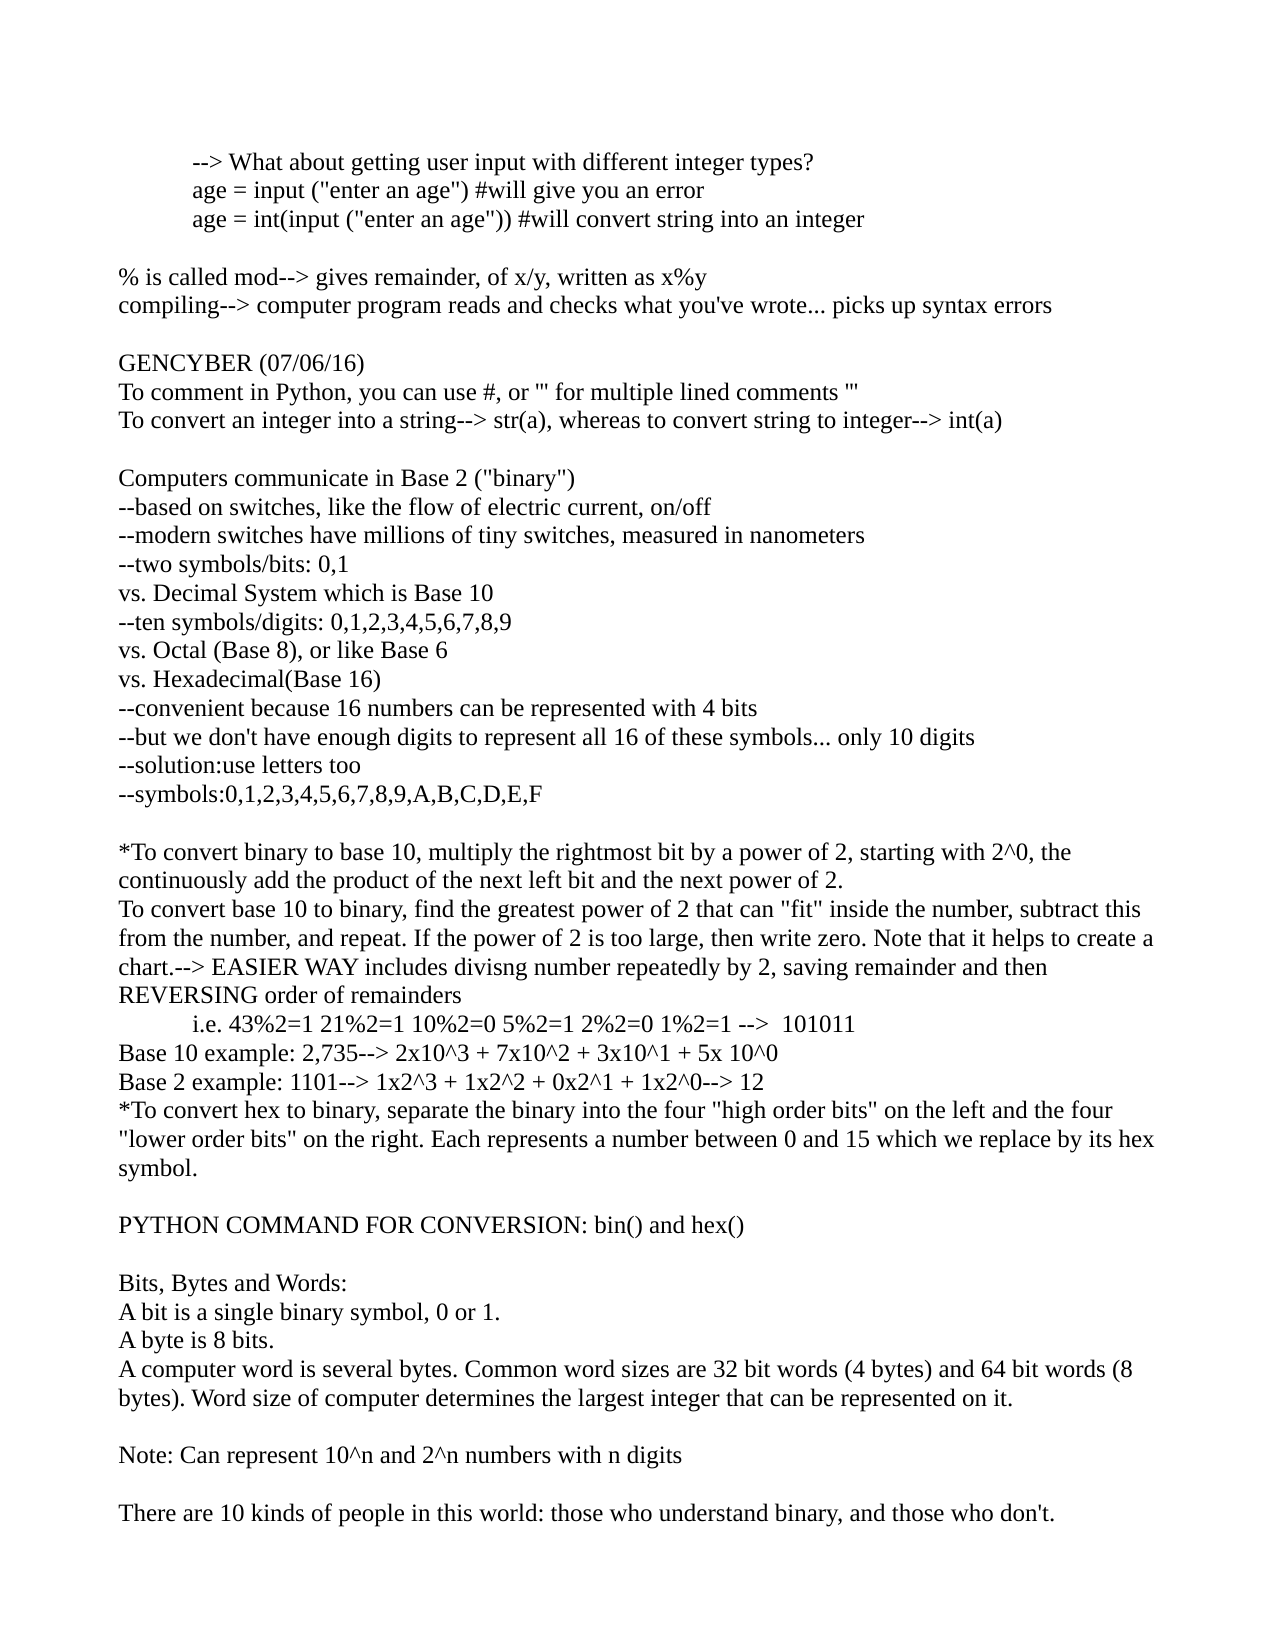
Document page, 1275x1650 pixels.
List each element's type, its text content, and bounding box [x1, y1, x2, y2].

text % is called mod--> gives remainder, of x/y, written as x%y [118, 262, 1157, 291]
text compiling--> computer program reads and checks what you've wrote... picks up syntax errors [118, 291, 1157, 319]
text vs. Octal (Base 8), or like Base 6 [118, 636, 1157, 664]
text GENCYBER (07/06/16) [118, 348, 1157, 377]
text *To convert binary to base 10, multiply the rightmost bit by a power of 2, starting with 2^0, the continuously add the product of the next left bit and the next power of 2. [118, 837, 1157, 894]
text --symbols:0,1,2,3,4,5,6,7,8,9,A,B,C,D,E,F [118, 779, 1157, 808]
text A bit is a single binary symbol, 0 or 1. [118, 1297, 1157, 1326]
text --modern switches have millions of tiny switches, measured in nanometers [118, 521, 1157, 549]
text age = int(input ("enter an age")) #will convert string into an integer [118, 204, 1157, 233]
text i.e. 43%2=1 21%2=1 10%2=0 5%2=1 2%2=0 1%2=1 --> 101011 [118, 1009, 1157, 1038]
text To convert an integer into a string--> str(a), whereas to convert string to integer--> int(a) [118, 406, 1157, 434]
text --> What about getting user input with different integer types? [118, 147, 1157, 176]
text --ten symbols/digits: 0,1,2,3,4,5,6,7,8,9 [118, 607, 1157, 636]
text --but we don't have enough digits to represent all 16 of these symbols... only 10 digits [118, 722, 1157, 751]
text --convenient because 16 numbers can be represented with 4 bits [118, 693, 1157, 722]
text --based on switches, like the flow of electric current, on/off [118, 492, 1157, 521]
text Base 10 example: 2,735--> 2x10^3 + 7x10^2 + 3x10^1 + 5x 10^0 [118, 1038, 1157, 1067]
text A byte is 8 bits. [118, 1326, 1157, 1354]
text PYTHON COMMAND FOR CONVERSION: bin() and hex() [118, 1211, 1157, 1239]
text Note: Can represent 10^n and 2^n numbers with n digits [118, 1441, 1157, 1469]
text age = input ("enter an age") #will give you an error [118, 176, 1157, 204]
text To convert base 10 to binary, find the greatest power of 2 that can "fit" inside the number, subtract this from the number, and repeat. If the power of 2 is too large, then write zero. Note that it helps to create a chart.--> EASIER WAY includes divisng number repeatedly by 2, saving remainder and then REVERSING order of remainders [118, 894, 1157, 1009]
text vs. Decimal System which is Base 10 [118, 578, 1157, 607]
text vs. Hexadecimal(Base 16) [118, 664, 1157, 693]
text There are 10 kinds of people in this world: those who understand binary, and those who don't. [118, 1498, 1157, 1527]
text A computer word is several bytes. Common word sizes are 32 bit words (4 bytes) and 64 bit words (8 bytes). Word size of computer determines the largest integer that can be represented on it. [118, 1354, 1157, 1412]
text Computers communicate in Base 2 ("binary") [118, 463, 1157, 492]
text Bits, Bytes and Words: [118, 1268, 1157, 1297]
text --two symbols/bits: 0,1 [118, 549, 1157, 578]
text --solution:use letters too [118, 751, 1157, 779]
text *To convert hex to binary, separate the binary into the four "high order bits" on the left and the four "lower order bits" on the right. Each represents a number between 0 and 15 which we replace by its hex symbol. [118, 1096, 1157, 1182]
text To comment in Python, you can use #, or ''' for multiple lined comments ''' [118, 377, 1157, 406]
text Base 2 example: 1101--> 1x2^3 + 1x2^2 + 0x2^1 + 1x2^0--> 12 [118, 1067, 1157, 1096]
